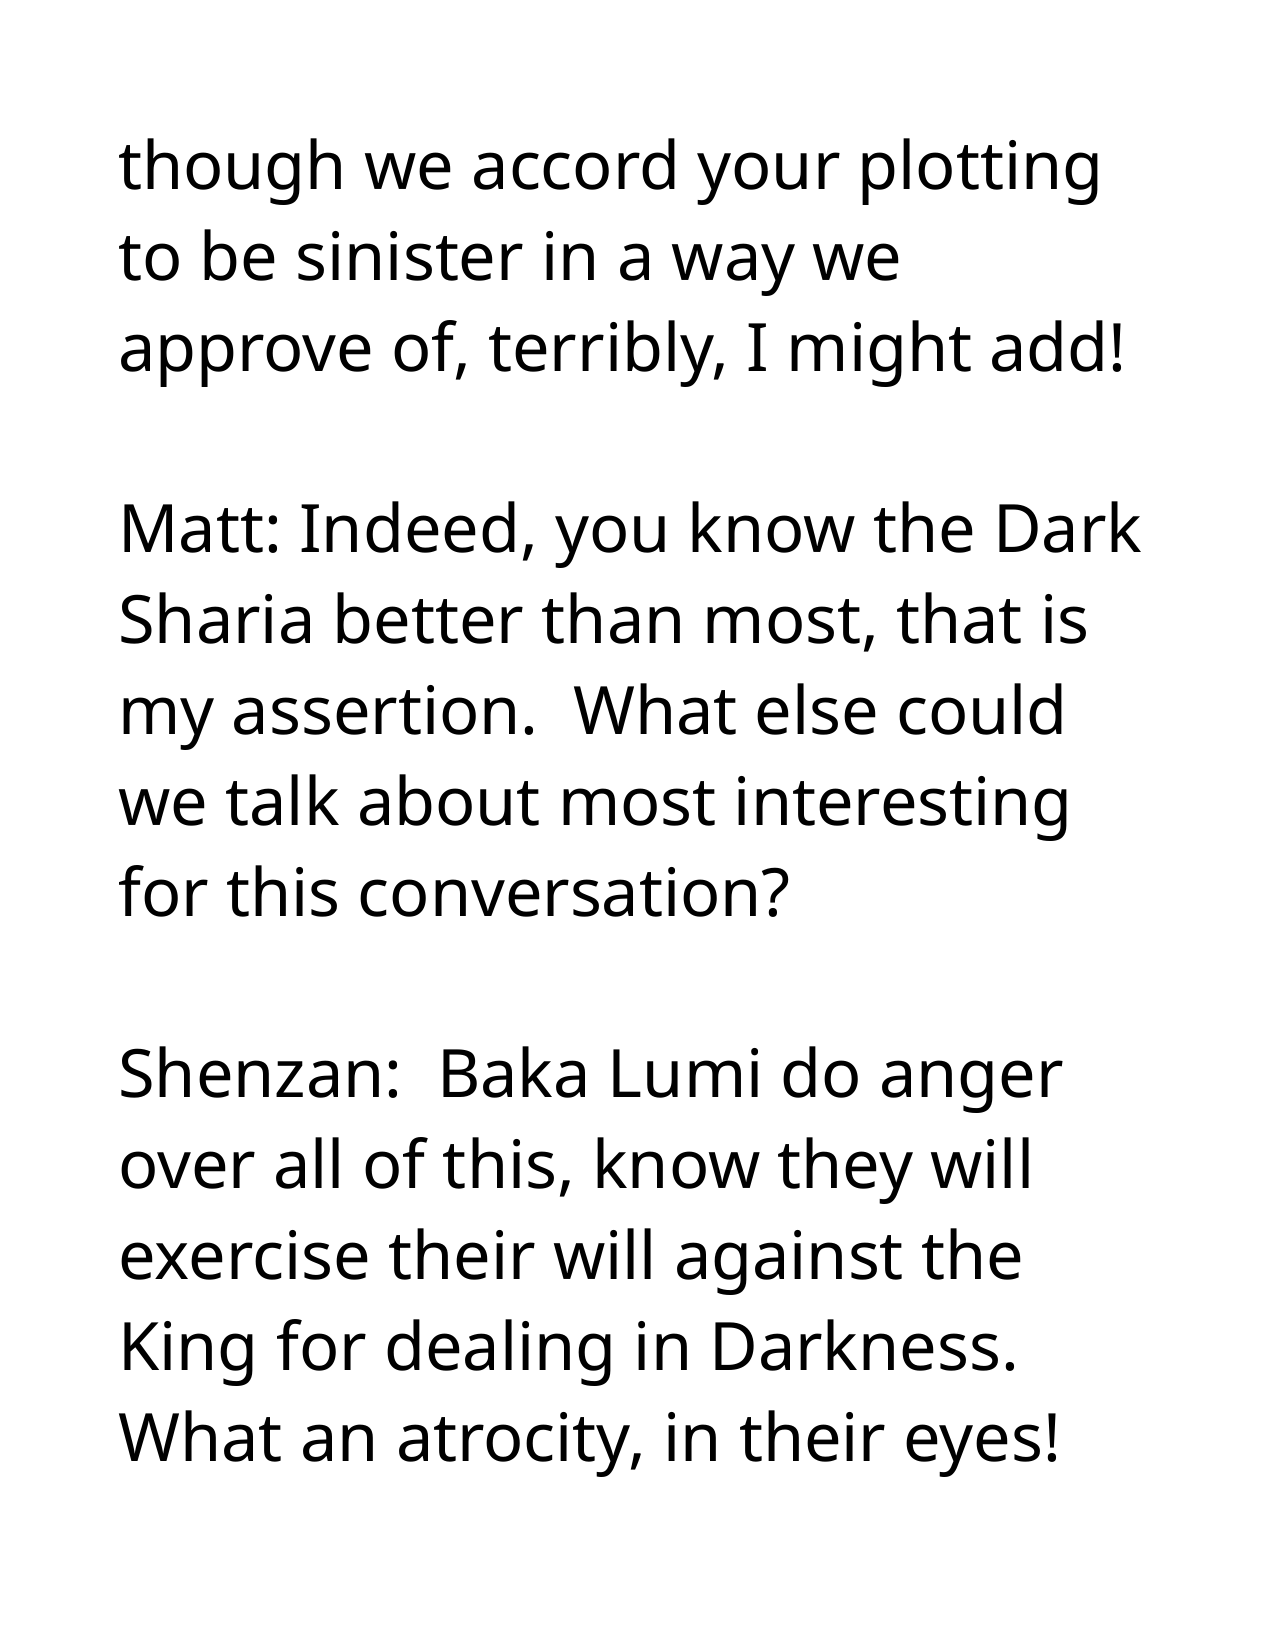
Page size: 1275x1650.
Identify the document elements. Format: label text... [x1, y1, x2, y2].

text though we accord your plotting to be sinister in a way we approve of, terribly, I might add! [118, 118, 1157, 391]
text Shenzan: Baka Lumi do anger over all of this, know they will exercise their will against the King for dealing in Darkness. What an atrocity, in their eyes! [118, 1026, 1157, 1481]
text Matt: Indeed, you know the Dark Sharia better than most, that is my assertion. What else could we talk about most interesting for this conversation? [118, 481, 1157, 936]
